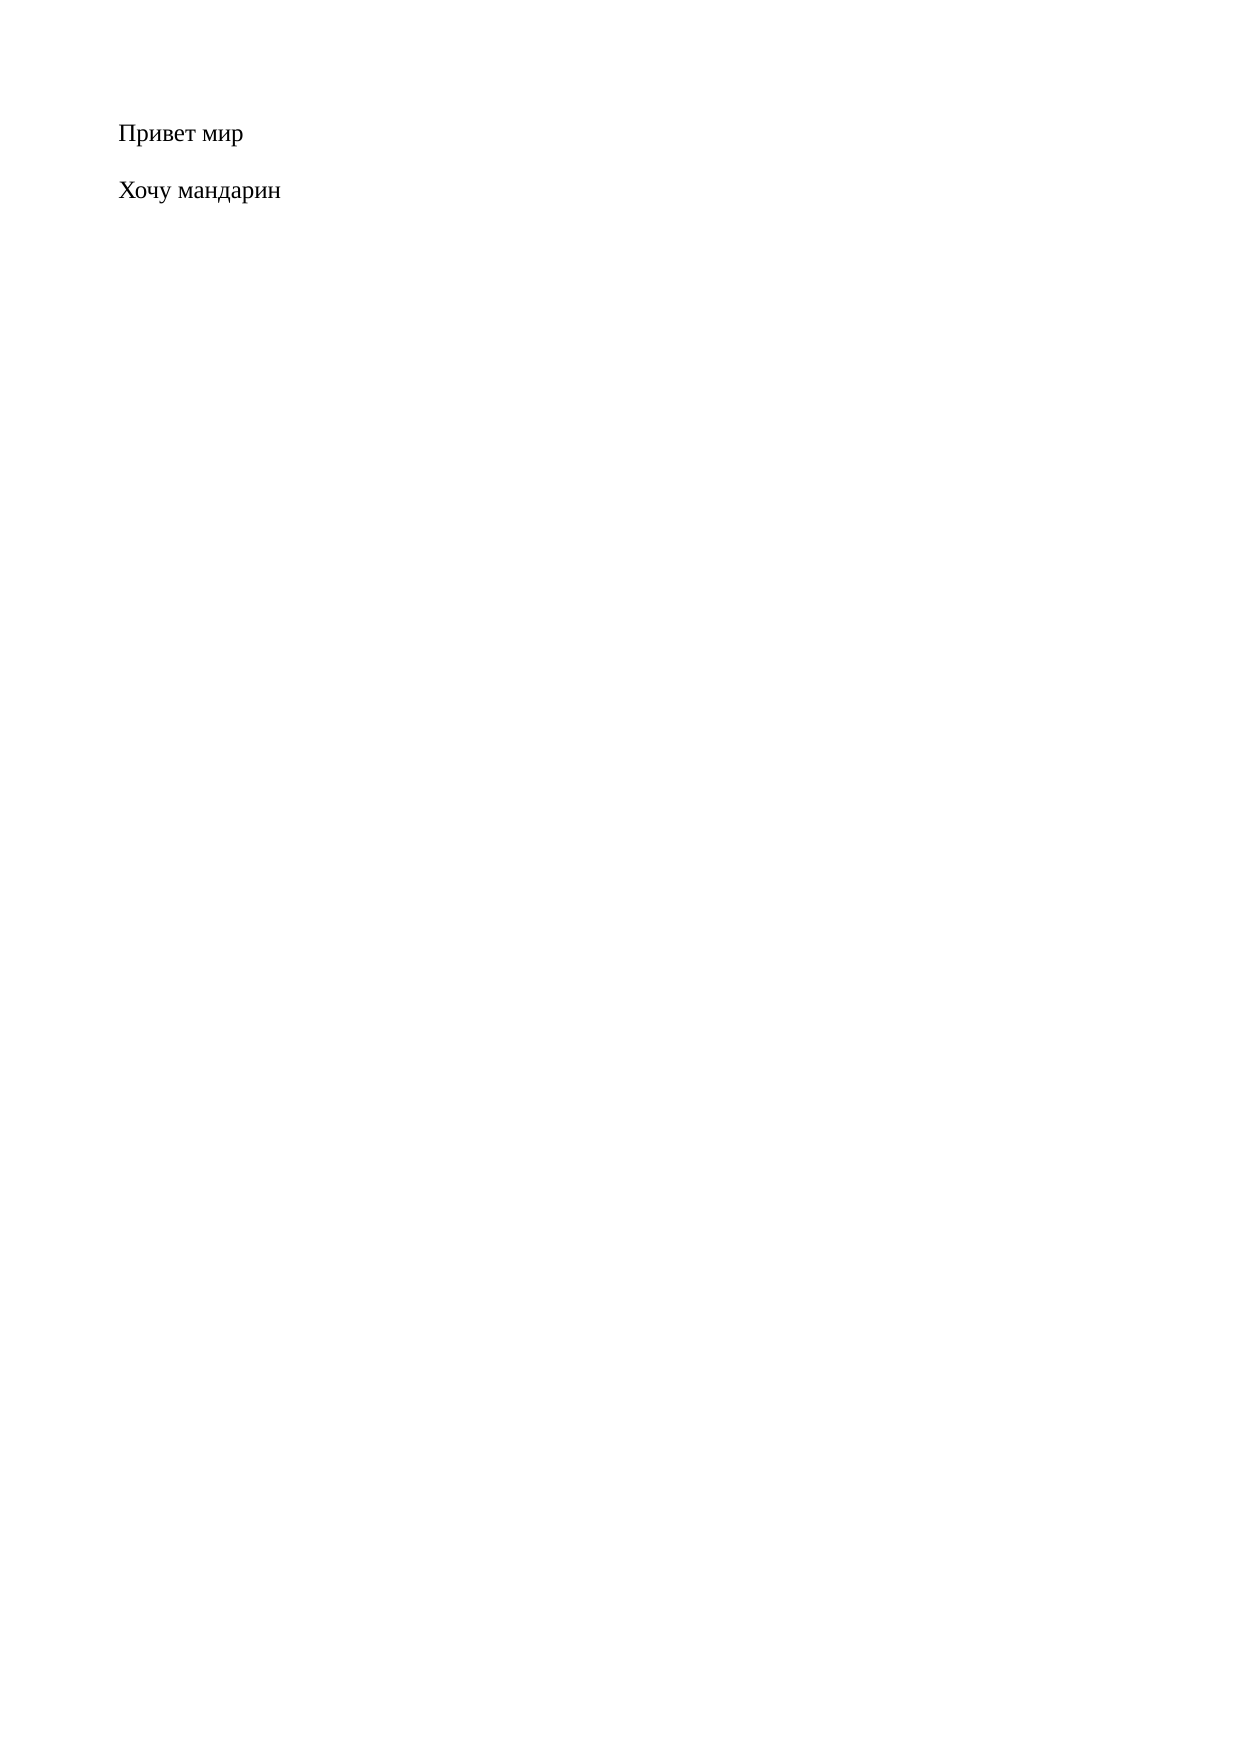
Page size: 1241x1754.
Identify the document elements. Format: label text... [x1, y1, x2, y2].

text Привет мир [118, 118, 1122, 147]
text Хочу мандарин [118, 176, 1122, 204]
